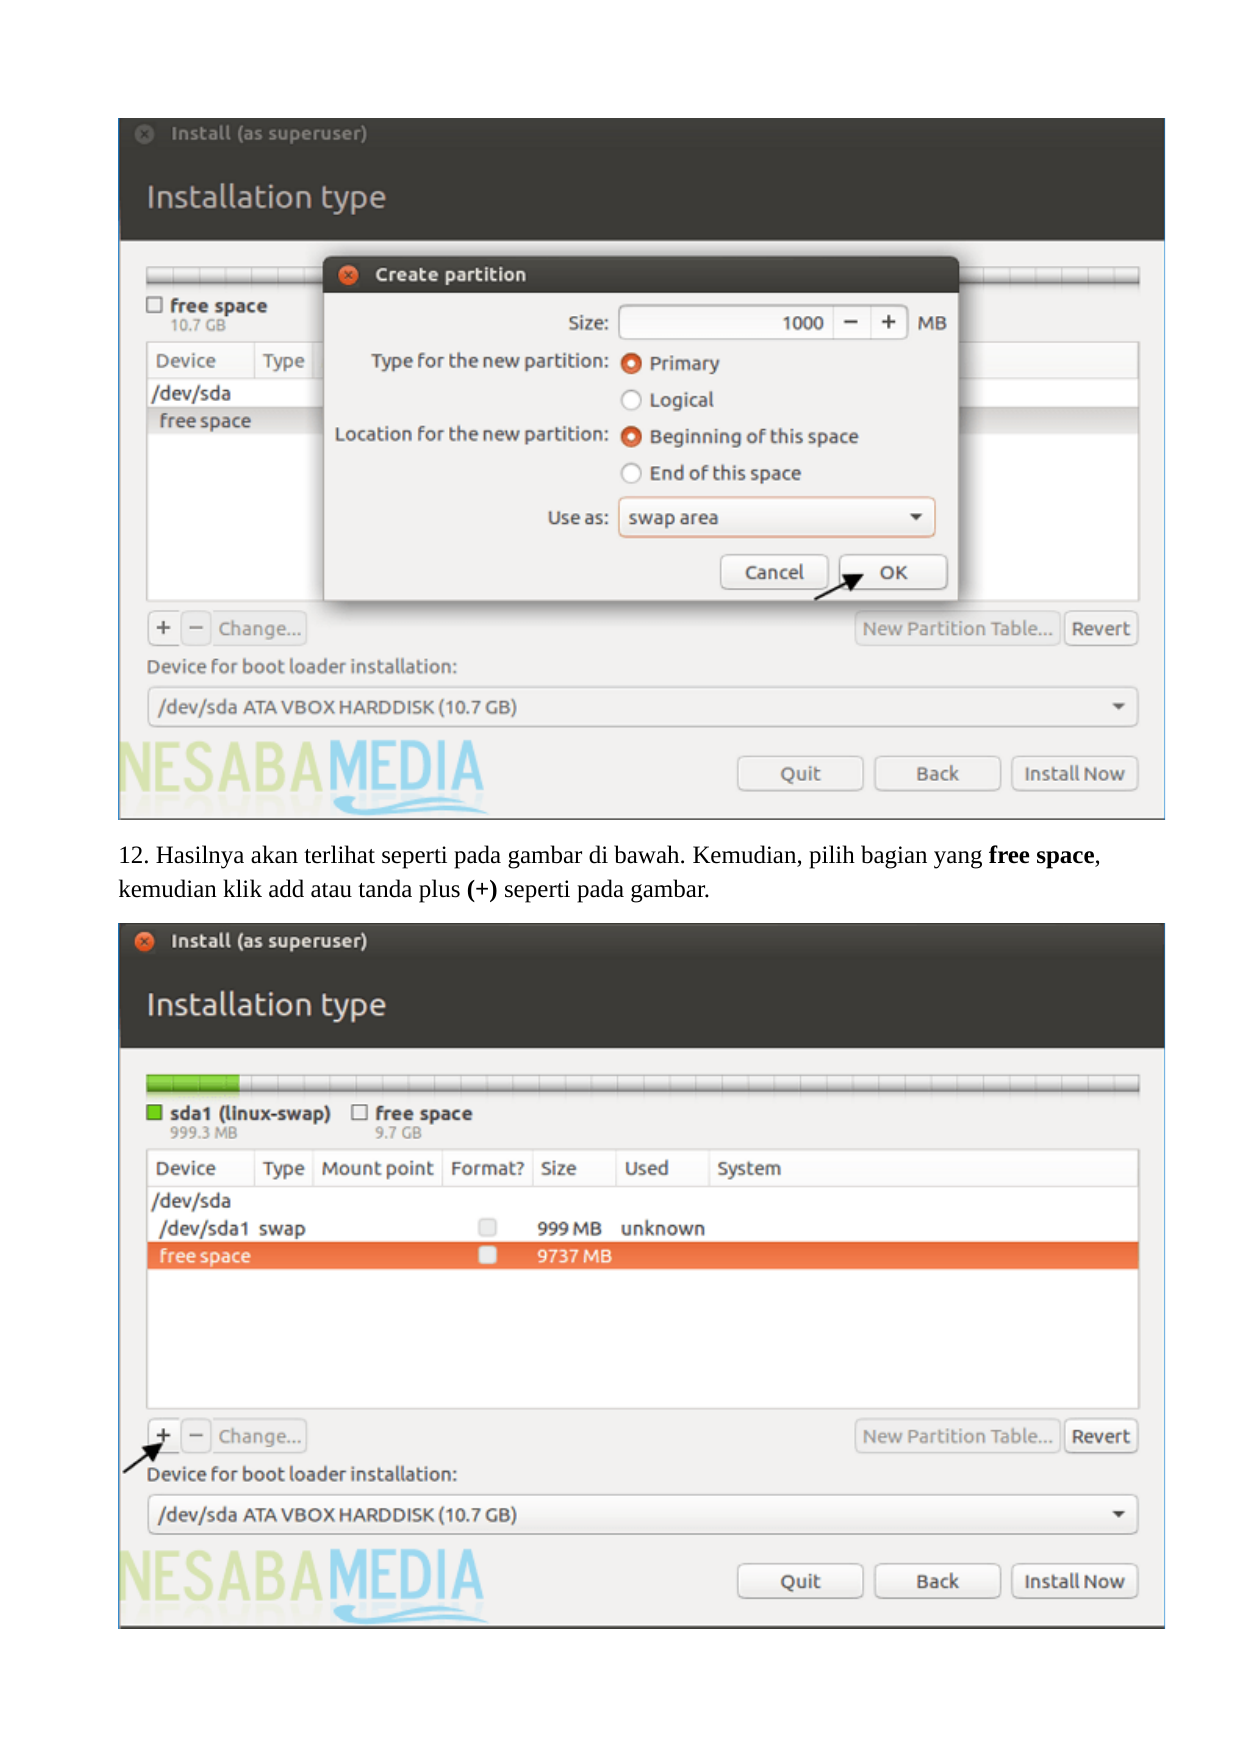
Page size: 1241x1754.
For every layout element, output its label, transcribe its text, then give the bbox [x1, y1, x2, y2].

picture [118, 923, 1166, 1629]
picture [118, 118, 1166, 820]
text 12. Hasilnya akan terlihat seperti pada gambar di bawah. Kemudian, pilih bagian yang free space, kemudian klik add atau tanda plus (+) seperti pada gambar. [118, 840, 1122, 903]
